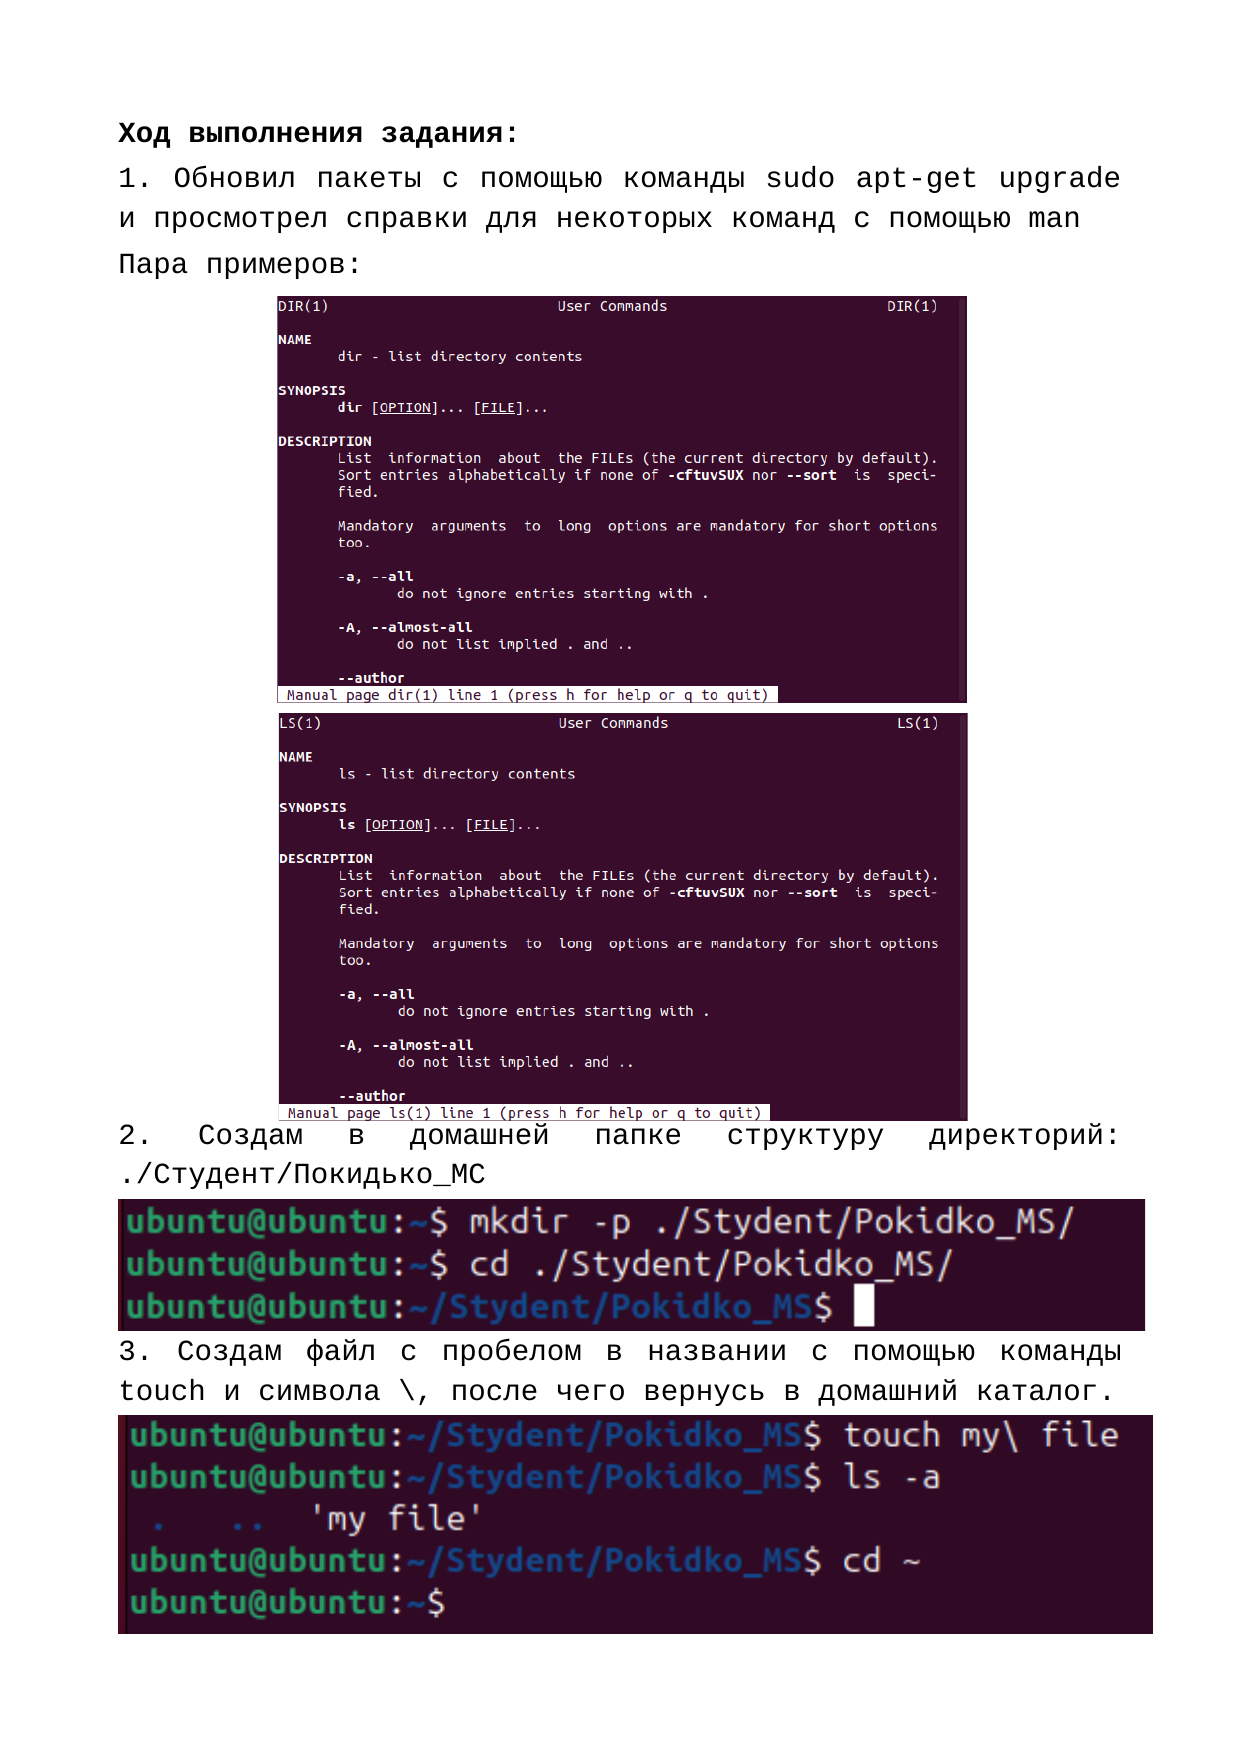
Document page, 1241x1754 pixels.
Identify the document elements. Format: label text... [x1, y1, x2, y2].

text 2. Создам в домашней папке структуру директорий: ./Студент/Покидько_МС [118, 288, 1122, 1193]
text 1. Обновил пакеты с помощью команды sudo apt-get upgrade и просмотрел справки для некоторых команд с помощью man [118, 164, 1122, 236]
text 3. Создам файл с пробелом в названии с помощью команды touch и символа \, после чего вернусь в домашний каталог. [118, 1336, 1122, 1409]
text Пара примеров: [118, 249, 1122, 282]
text Ход выполнения задания: [118, 118, 1122, 151]
